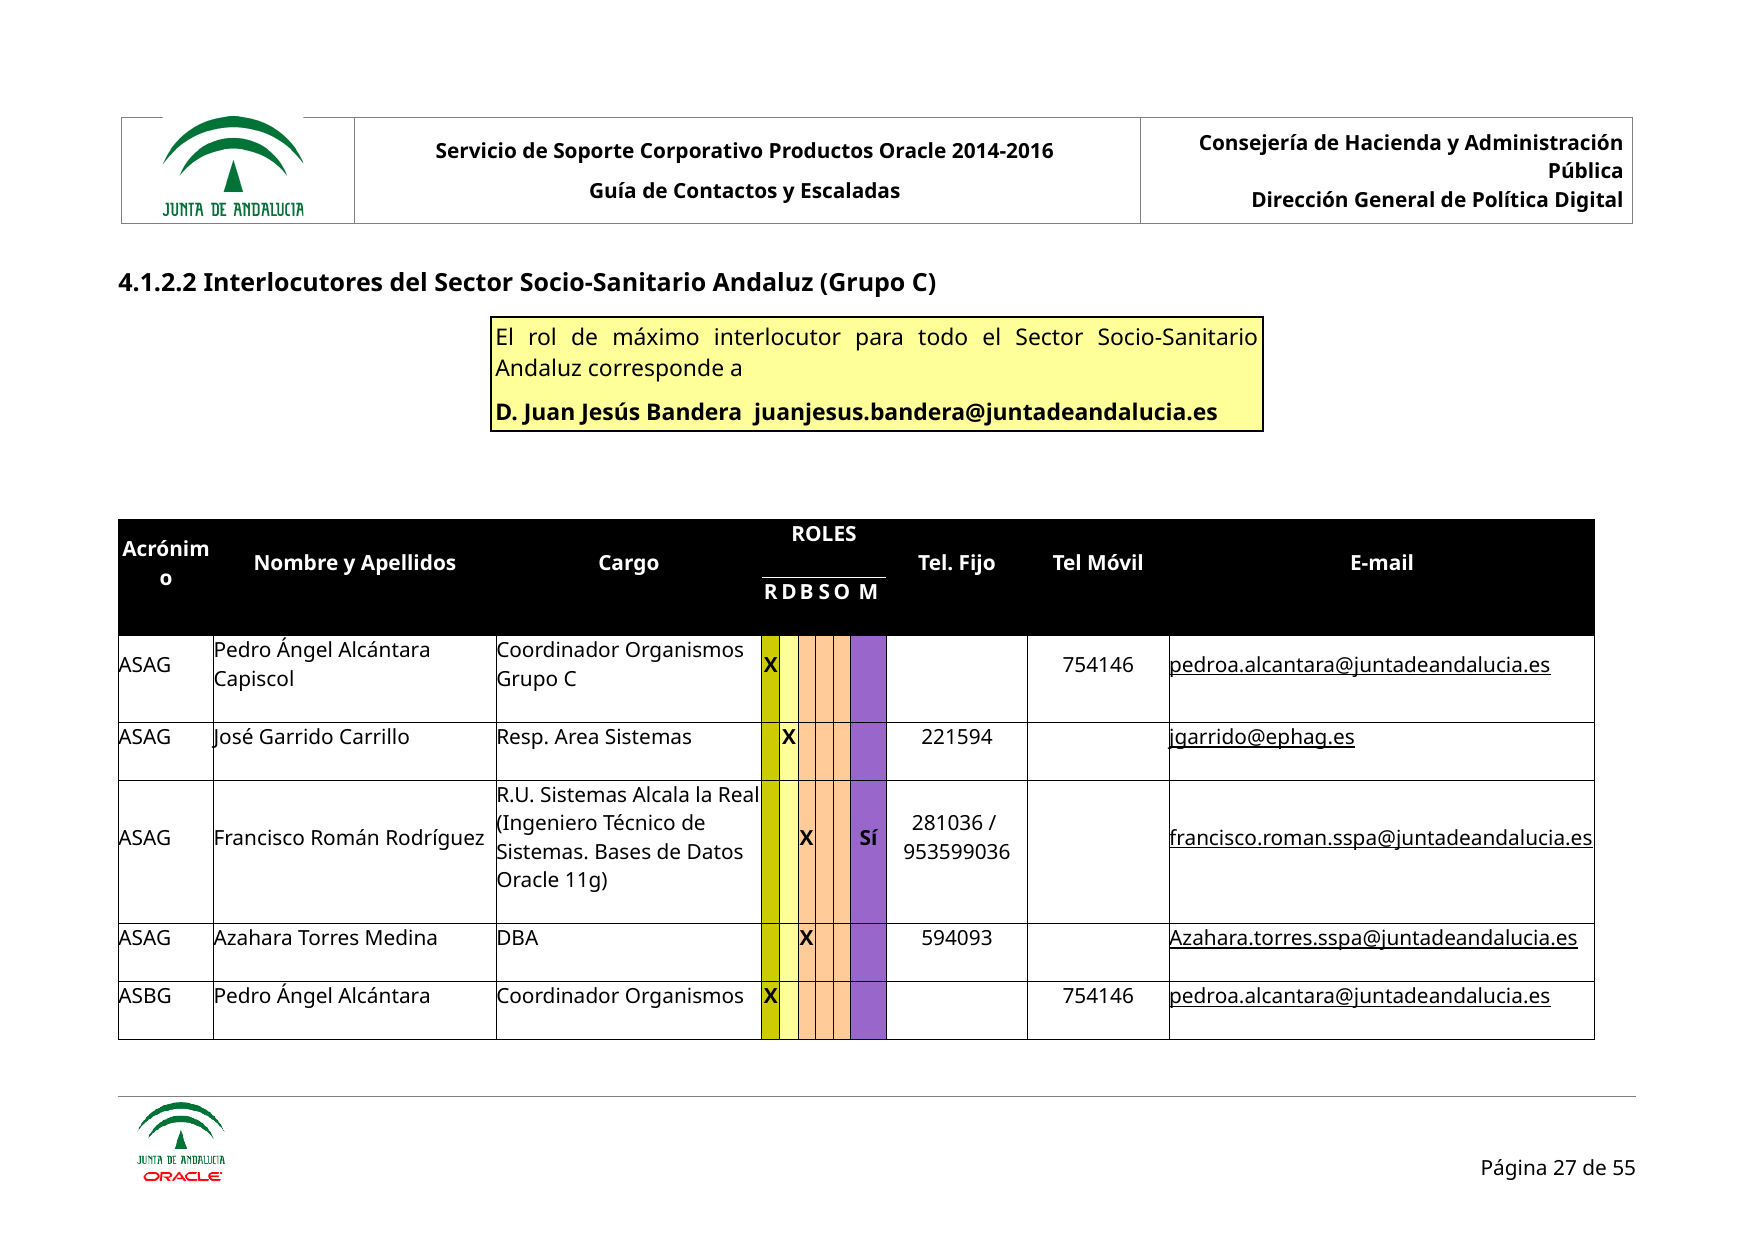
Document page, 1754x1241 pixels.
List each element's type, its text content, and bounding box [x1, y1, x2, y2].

table_cell [799, 723, 815, 780]
table_cell [816, 781, 833, 923]
table_cell [887, 636, 1027, 722]
table_cell 594093 [887, 924, 1027, 981]
table_cell José Garrido Carrillo [214, 723, 496, 780]
table_cell X [799, 781, 815, 923]
table_cell [851, 982, 886, 1039]
table_cell [762, 924, 779, 981]
table_cell pedroa.alcantara@juntadeandalucia.es [1170, 636, 1594, 722]
table_cell S [816, 579, 833, 635]
table_cell X [780, 723, 798, 780]
table_cell [816, 723, 833, 780]
table_cell jgarrido@ephag.es [1170, 723, 1594, 780]
table_header Acrónimo [119, 520, 213, 635]
table_cell [834, 982, 850, 1039]
table_cell [816, 924, 833, 981]
subtitle Interlocutores del Sector Socio-Sanitario Andaluz (Grupo C) [118, 265, 1636, 299]
table_cell pedroa.alcantara@juntadeandalucia.es [1170, 982, 1594, 1039]
table_cell R [762, 579, 779, 635]
table_cell [816, 636, 833, 722]
table_cell X [762, 636, 779, 722]
table_cell Azahara.torres.sspa@juntadeandalucia.es [1170, 924, 1594, 981]
table_cell [834, 781, 850, 923]
table_cell [780, 781, 798, 923]
table_cell ASAG [119, 924, 213, 981]
table_cell ASBG [119, 982, 213, 1039]
table_cell Coordinador Organismos Grupo C [497, 636, 761, 722]
table_header E-mail [1170, 520, 1594, 635]
table_cell [762, 723, 779, 780]
table_cell 281036 / 953599036 [887, 781, 1027, 923]
picture [162, 116, 304, 216]
table_cell [799, 636, 815, 722]
table_cell Sí [851, 781, 886, 923]
table_header Tel Móvil [1028, 520, 1169, 635]
table_cell Azahara Torres Medina [214, 924, 496, 981]
table_cell 754146 [1028, 982, 1169, 1039]
table_cell [1028, 924, 1169, 981]
text D. Juan Jesús Bandera juanjesus.bandera@juntadeandalucia.es [495, 396, 1259, 427]
table_cell [816, 982, 833, 1039]
table_cell [1028, 781, 1169, 923]
table_cell francisco.roman.sspa@juntadeandalucia.es [1170, 781, 1594, 923]
table_cell [780, 636, 798, 722]
picture [135, 1102, 226, 1185]
table_cell [780, 982, 798, 1039]
table_cell [851, 723, 886, 780]
table_cell Francisco Román Rodríguez [214, 781, 496, 923]
table_cell ASAG [119, 636, 213, 722]
table_cell R.U. Sistemas Alcala la Real (Ingeniero Técnico de Sistemas. Bases de Datos Oracle 11g) [497, 781, 761, 923]
table_header Tel. Fijo [887, 520, 1027, 635]
table_cell DBA [497, 924, 761, 981]
table_cell [762, 781, 779, 923]
table_cell Resp. Area Sistemas [497, 723, 761, 780]
table_cell [887, 982, 1027, 1039]
table_header Nombre y Apellidos [214, 520, 496, 635]
table_cell X [799, 924, 815, 981]
table_cell Pedro Ángel Alcántara [214, 982, 496, 1039]
table_cell D [780, 579, 798, 635]
table_cell [834, 636, 850, 722]
table_cell [834, 723, 850, 780]
table_cell ASAG [119, 781, 213, 923]
table_cell [799, 982, 815, 1039]
table_cell [1028, 723, 1169, 780]
table_cell O [834, 579, 850, 635]
table_header ROLES [762, 520, 886, 577]
table_cell [780, 924, 798, 981]
text El rol de máximo interlocutor para todo el Sector Socio-Sanitario Andaluz corresponde a [495, 321, 1259, 383]
table_cell Pedro Ángel Alcántara Capiscol [214, 636, 496, 722]
table_cell [851, 636, 886, 722]
table_header Cargo [497, 520, 761, 635]
table_cell X [762, 982, 779, 1039]
table_cell [834, 924, 850, 981]
table_cell M [851, 579, 886, 635]
table_cell ASAG [119, 723, 213, 780]
table_cell 754146 [1028, 636, 1169, 722]
table_cell B [799, 579, 815, 635]
table_cell Coordinador Organismos [497, 982, 761, 1039]
table_cell 221594 [887, 723, 1027, 780]
table_cell [851, 924, 886, 981]
